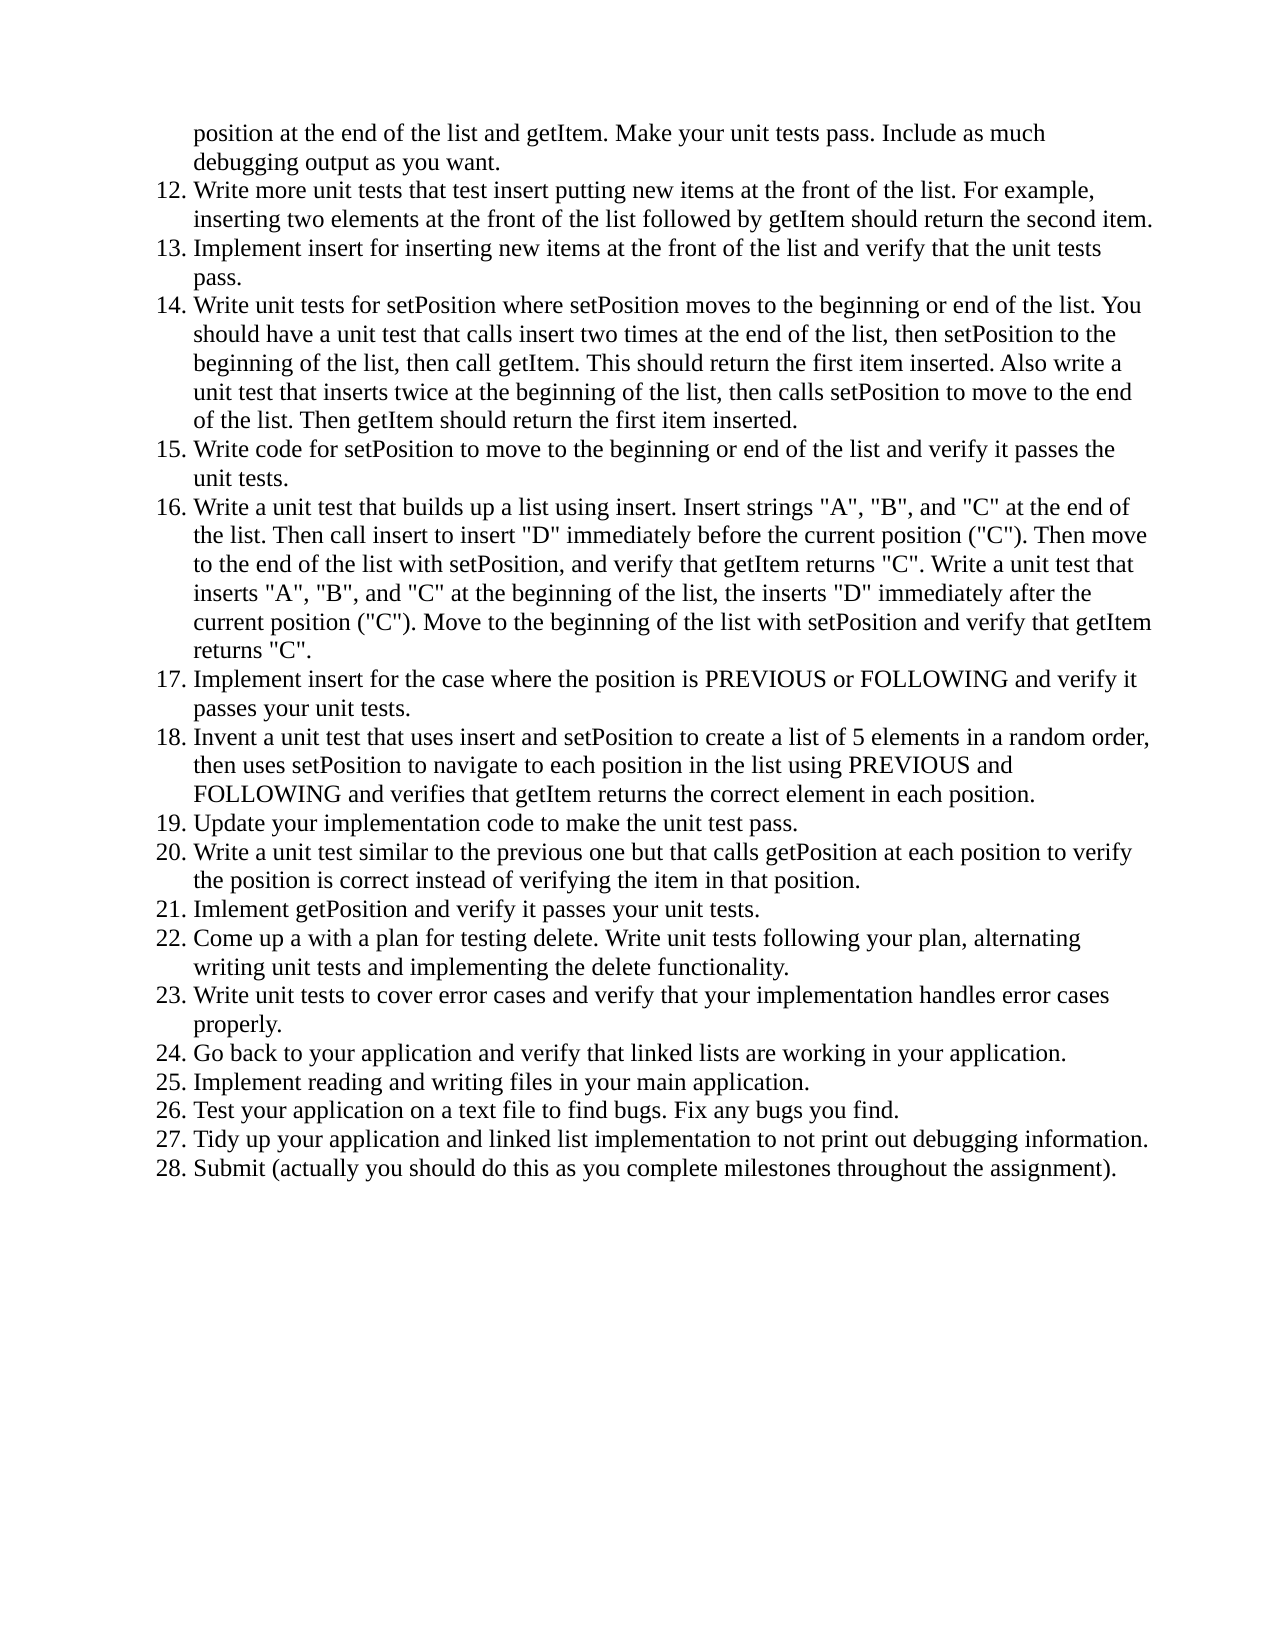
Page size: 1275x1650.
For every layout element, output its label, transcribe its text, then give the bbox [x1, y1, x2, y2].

list Implement insert for the case where the position is PREVIOUS or FOLLOWING and verify it passes your unit tests. [156, 664, 1157, 722]
list Implement insert for inserting new items at the front of the list and verify that the unit tests pass. [156, 233, 1157, 291]
list Write unit tests to cover error cases and verify that your implementation handles error cases properly. [156, 981, 1157, 1038]
list Invent a unit test that uses insert and setPosition to create a list of 5 elements in a random order, then uses setPosition to navigate to each position in the list using PREVIOUS and FOLLOWING and verifies that getItem returns the correct element in each position. [156, 722, 1157, 808]
list Go back to your application and verify that linked lists are working in your application. [156, 1038, 1157, 1067]
list Imlement getPosition and verify it passes your unit tests. [156, 894, 1157, 923]
list Submit (actually you should do this as you complete milestones throughout the assignment). [156, 1153, 1157, 1182]
list Implement reading and writing files in your main application. [156, 1067, 1157, 1096]
list Tidy up your application and linked list implementation to not print out debugging information. [156, 1124, 1157, 1153]
list Update your implementation code to make the unit test pass. [156, 808, 1157, 837]
list Write unit tests for setPosition where setPosition moves to the beginning or end of the list. You should have a unit test that calls insert two times at the end of the list, then setPosition to the beginning of the list, then call getItem. This should return the first item inserted. Also write a unit test that inserts twice at the beginning of the list, then calls setPosition to move to the end of the list. Then getItem should return the first item inserted. [156, 291, 1157, 434]
list Write a unit test that builds up a list using insert. Insert strings "A", "B", and "C" at the end of the list. Then call insert to insert "D" immediately before the current position ("C"). Then move to the end of the list with setPosition, and verify that getItem returns "C". Write a unit test that inserts "A", "B", and "C" at the beginning of the list, the inserts "D" immediately after the current position ("C"). Move to the beginning of the list with setPosition and verify that getItem returns "C". [156, 492, 1157, 664]
list position at the end of the list and getItem. Make your unit tests pass. Include as much debugging output as you want. [156, 118, 1157, 176]
list Test your application on a text file to find bugs. Fix any bugs you find. [156, 1096, 1157, 1124]
list Write more unit tests that test insert putting new items at the front of the list. For example, inserting two elements at the front of the list followed by getItem should return the second item. [156, 176, 1157, 233]
list Write a unit test similar to the previous one but that calls getPosition at each position to verify the position is correct instead of verifying the item in that position. [156, 837, 1157, 894]
list Write code for setPosition to move to the beginning or end of the list and verify it passes the unit tests. [156, 434, 1157, 492]
list Come up a with a plan for testing delete. Write unit tests following your plan, alternating writing unit tests and implementing the delete functionality. [156, 923, 1157, 981]
